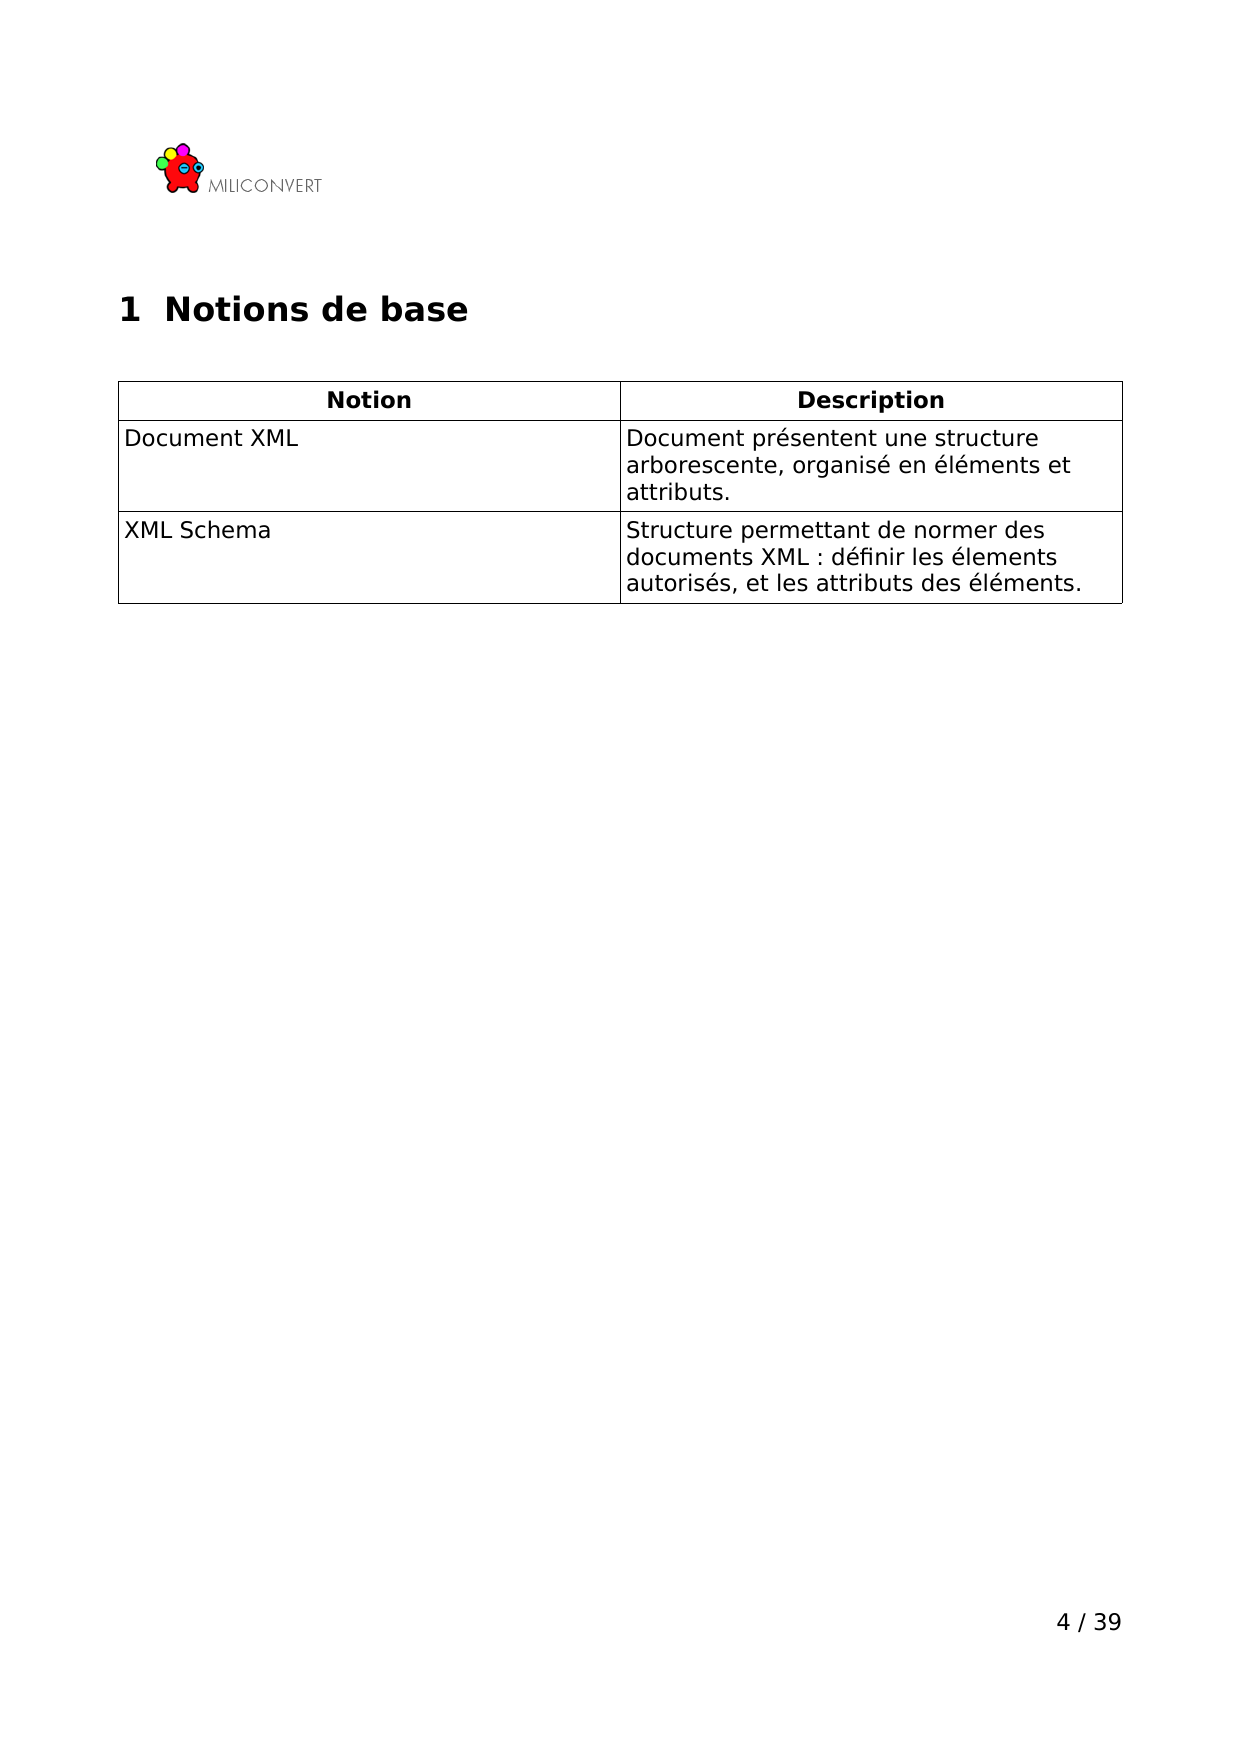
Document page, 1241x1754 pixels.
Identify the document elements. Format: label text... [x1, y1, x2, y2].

table_header Notion [119, 382, 620, 420]
table_cell XML Schema [119, 512, 620, 603]
picture [132, 119, 354, 225]
table_cell Structure permettant de normer des documents XML : définir les élements autorisés, et les attributs des éléments. [621, 512, 1122, 603]
table_header Description [621, 382, 1122, 420]
subtitle Notions de base [118, 291, 1122, 330]
table_cell Document XML [119, 421, 620, 511]
table_cell Document présentent une structure arborescente, organisé en éléments et attributs. [621, 421, 1122, 511]
